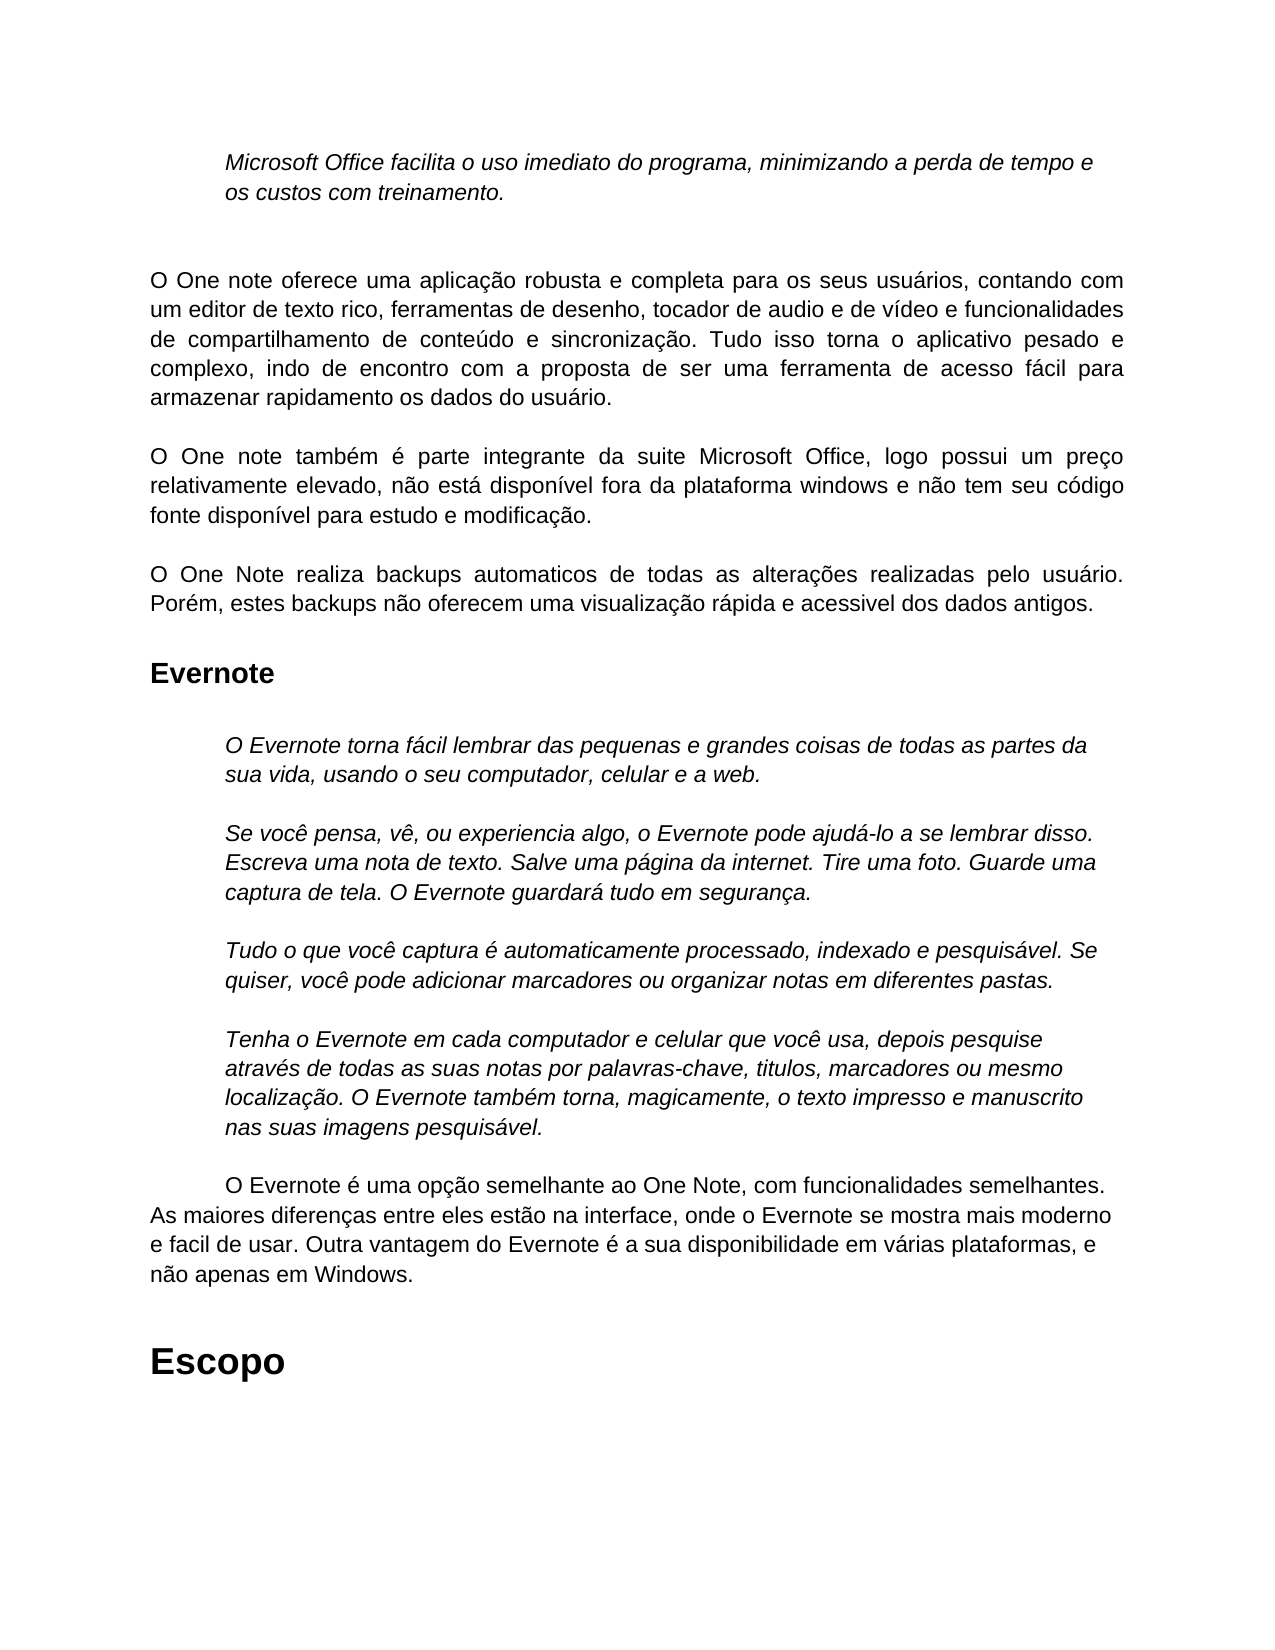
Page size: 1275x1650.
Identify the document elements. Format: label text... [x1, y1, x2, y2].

text O One note oferece uma aplicação robusta e completa para os seus usuários, contando com um editor de texto rico, ferramentas de desenho, tocador de audio e de vídeo e funcionalidades de compartilhamento de conteúdo e sincronização. Tudo isso torna o aplicativo pesado e complexo, indo de encontro com a proposta de ser uma ferramenta de acesso fácil para armazenar rapidamento os dados do usuário. [150, 267, 1125, 411]
text O Evernote é uma opção semelhante ao One Note, com funcionalidades semelhantes. As maiores diferenças entre eles estão na interface, onde o Evernote se mostra mais moderno e facil de usar. Outra vantagem do Evernote é a sua disponibilidade em várias plataformas, e não apenas em Windows. [150, 1144, 1125, 1287]
subtitle Evernote [150, 657, 1125, 690]
text O Evernote torna fácil lembrar das pequenas e grandes coisas de todas as partes da sua vida, usando o seu computador, celular e a web. [225, 733, 1125, 817]
subtitle Escopo [150, 1341, 1125, 1383]
text O One Note realiza backups automaticos de todas as alterações realizadas pelo usuário. Porém, estes backups não oferecem uma visualização rápida e acessivel dos dados antigos. [150, 561, 1125, 616]
text Microsoft Office facilita o uso imediato do programa, minimizando a perda de tempo e os custos com treinamento. [225, 150, 1125, 205]
text O One note também é parte integrante da suite Microsoft Office, logo possui um preço relativamente elevado, não está disponível fora da plataforma windows e não tem seu código fonte disponível para estudo e modificação. [150, 444, 1125, 528]
text Se você pensa, vê, ou experiencia algo, o Evernote pode ajudá-lo a se lembrar disso. Escreva uma nota de texto. Salve uma página da internet. Tire uma foto. Guarde uma captura de tela. O Evernote guardará tudo em segurança. [225, 821, 1125, 905]
text Tenha o Evernote em cada computador e celular que você usa, depois pesquise através de todas as suas notas por palavras-chave, titulos, marcadores ou mesmo localização. O Evernote também torna, magicamente, o texto impresso e manuscrito nas suas imagens pesquisável. [225, 1026, 1125, 1140]
text Tudo o que você captura é automaticamente processado, indexado e pesquisável. Se quiser, você pode adicionar marcadores ou organizar notas em diferentes pastas. [225, 938, 1125, 993]
